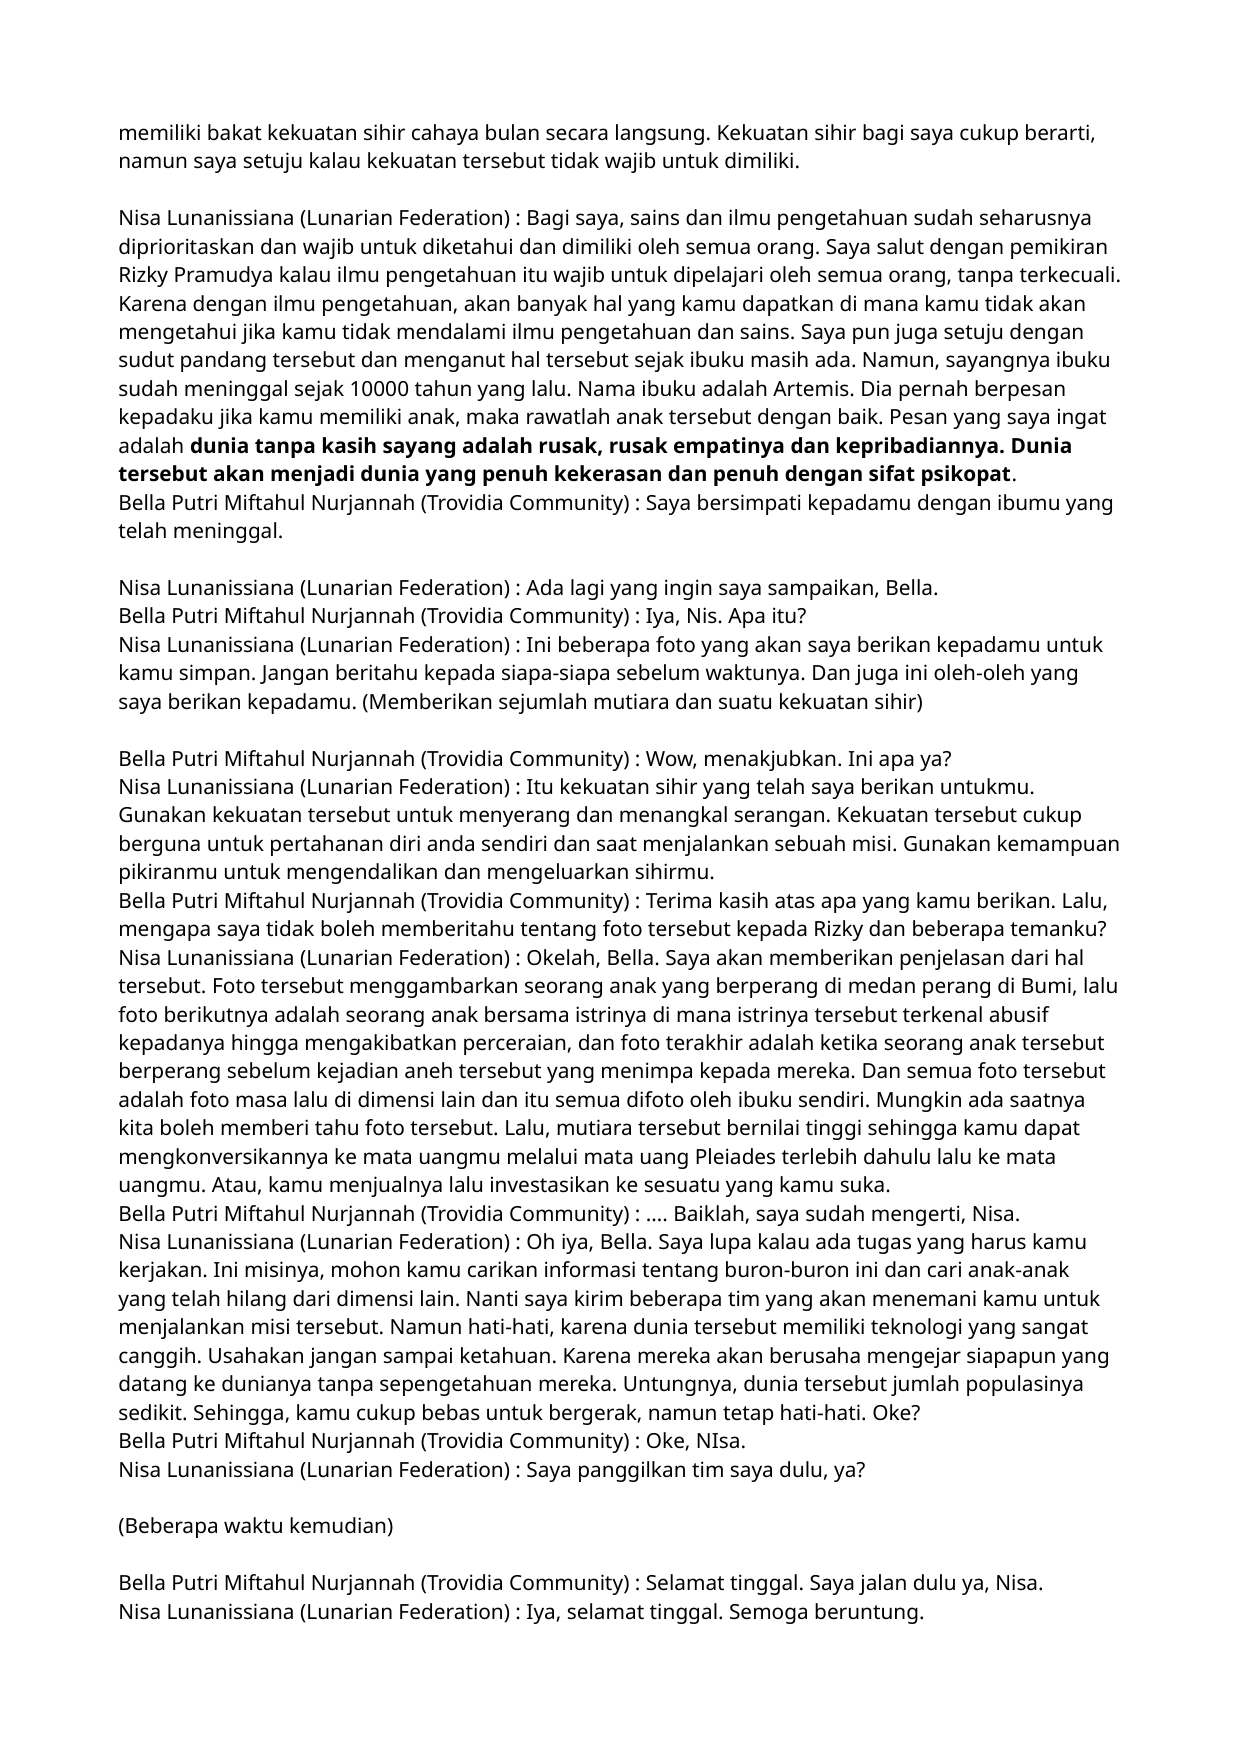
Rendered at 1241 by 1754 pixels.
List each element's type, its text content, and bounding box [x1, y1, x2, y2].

text Bella Putri Miftahul Nurjannah (Trovidia Community) : …. Baiklah, saya sudah mengerti, Nisa. [118, 1199, 1122, 1227]
text (Beberapa waktu kemudian) [118, 1512, 1122, 1540]
text Bella Putri Miftahul Nurjannah (Trovidia Community) : Oke, NIsa. [118, 1426, 1122, 1455]
text Nisa Lunanissiana (Lunarian Federation) : Ini beberapa foto yang akan saya berikan kepadamu untuk kamu simpan. Jangan beritahu kepada siapa-siapa sebelum waktunya. Dan juga ini oleh-oleh yang saya berikan kepadamu. (Memberikan sejumlah mutiara dan suatu kekuatan sihir) [118, 630, 1122, 715]
text Nisa Lunanissiana (Lunarian Federation) : Saya panggilkan tim saya dulu, ya? [118, 1455, 1122, 1483]
text Bella Putri Miftahul Nurjannah (Trovidia Community) : Iya, Nis. Apa itu? [118, 602, 1122, 630]
text Nisa Lunanissiana (Lunarian Federation) : Oh iya, Bella. Saya lupa kalau ada tugas yang harus kamu kerjakan. Ini misinya, mohon kamu carikan informasi tentang buron-buron ini dan cari anak-anak yang telah hilang dari dimensi lain. Nanti saya kirim beberapa tim yang akan menemani kamu untuk menjalankan misi tersebut. Namun hati-hati, karena dunia tersebut memiliki teknologi yang sangat canggih. Usahakan jangan sampai ketahuan. Karena mereka akan berusaha mengejar siapapun yang datang ke dunianya tanpa sepengetahuan mereka. Untungnya, dunia tersebut jumlah populasinya sedikit. Sehingga, kamu cukup bebas untuk bergerak, namun tetap hati-hati. Oke? [118, 1227, 1122, 1426]
text Bella Putri Miftahul Nurjannah (Trovidia Community) : Saya bersimpati kepadamu dengan ibumu yang telah meninggal. [118, 488, 1122, 545]
text Nisa Lunanissiana (Lunarian Federation) : Itu kekuatan sihir yang telah saya berikan untukmu. Gunakan kekuatan tersebut untuk menyerang dan menangkal serangan. Kekuatan tersebut cukup berguna untuk pertahanan diri anda sendiri dan saat menjalankan sebuah misi. Gunakan kemampuan pikiranmu untuk mengendalikan dan mengeluarkan sihirmu. [118, 772, 1122, 886]
text memiliki bakat kekuatan sihir cahaya bulan secara langsung. Kekuatan sihir bagi saya cukup berarti, namun saya setuju kalau kekuatan tersebut tidak wajib untuk dimiliki. [118, 118, 1122, 175]
text Nisa Lunanissiana (Lunarian Federation) : Bagi saya, sains dan ilmu pengetahuan sudah seharusnya diprioritaskan dan wajib untuk diketahui dan dimiliki oleh semua orang. Saya salut dengan pemikiran Rizky Pramudya kalau ilmu pengetahuan itu wajib untuk dipelajari oleh semua orang, tanpa terkecuali. Karena dengan ilmu pengetahuan, akan banyak hal yang kamu dapatkan di mana kamu tidak akan mengetahui jika kamu tidak mendalami ilmu pengetahuan dan sains. Saya pun juga setuju dengan sudut pandang tersebut dan menganut hal tersebut sejak ibuku masih ada. Namun, sayangnya ibuku sudah meninggal sejak 10000 tahun yang lalu. Nama ibuku adalah Artemis. Dia pernah berpesan kepadaku jika kamu memiliki anak, maka rawatlah anak tersebut dengan baik. Pesan yang saya ingat adalah dunia tanpa kasih sayang adalah rusak, rusak empatinya dan kepribadiannya. Dunia tersebut akan menjadi dunia yang penuh kekerasan dan penuh dengan sifat psikopat. [118, 203, 1122, 488]
text Nisa Lunanissiana (Lunarian Federation) : Okelah, Bella. Saya akan memberikan penjelasan dari hal tersebut. Foto tersebut menggambarkan seorang anak yang berperang di medan perang di Bumi, lalu foto berikutnya adalah seorang anak bersama istrinya di mana istrinya tersebut terkenal abusif kepadanya hingga mengakibatkan perceraian, dan foto terakhir adalah ketika seorang anak tersebut berperang sebelum kejadian aneh tersebut yang menimpa kepada mereka. Dan semua foto tersebut adalah foto masa lalu di dimensi lain dan itu semua difoto oleh ibuku sendiri. Mungkin ada saatnya kita boleh memberi tahu foto tersebut. Lalu, mutiara tersebut bernilai tinggi sehingga kamu dapat mengkonversikannya ke mata uangmu melalui mata uang Pleiades terlebih dahulu lalu ke mata uangmu. Atau, kamu menjualnya lalu investasikan ke sesuatu yang kamu suka. [118, 943, 1122, 1199]
text Bella Putri Miftahul Nurjannah (Trovidia Community) : Wow, menakjubkan. Ini apa ya? [118, 744, 1122, 772]
text Bella Putri Miftahul Nurjannah (Trovidia Community) : Selamat tinggal. Saya jalan dulu ya, Nisa. [118, 1568, 1122, 1597]
text Nisa Lunanissiana (Lunarian Federation) : Iya, selamat tinggal. Semoga beruntung. [118, 1597, 1122, 1625]
text Nisa Lunanissiana (Lunarian Federation) : Ada lagi yang ingin saya sampaikan, Bella. [118, 573, 1122, 602]
text Bella Putri Miftahul Nurjannah (Trovidia Community) : Terima kasih atas apa yang kamu berikan. Lalu, mengapa saya tidak boleh memberitahu tentang foto tersebut kepada Rizky dan beberapa temanku? [118, 886, 1122, 943]
